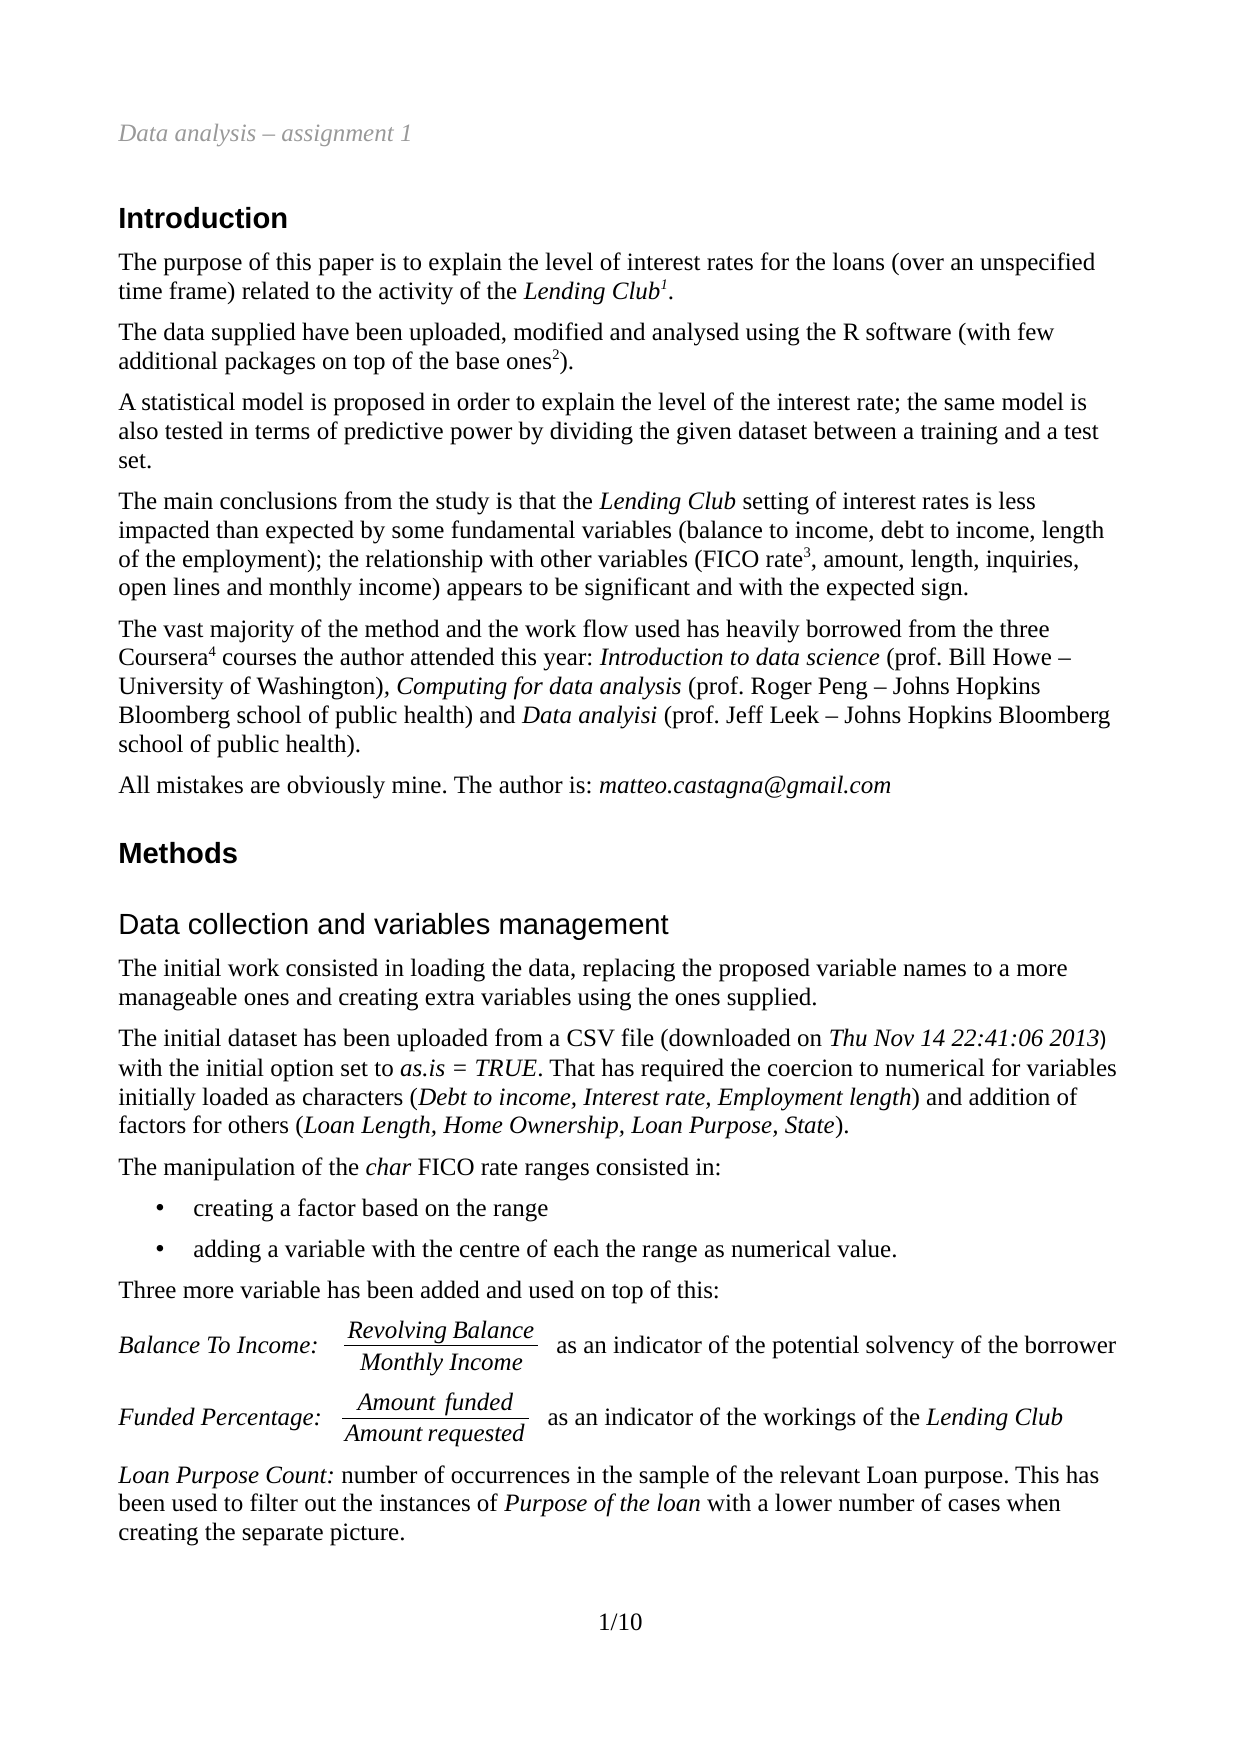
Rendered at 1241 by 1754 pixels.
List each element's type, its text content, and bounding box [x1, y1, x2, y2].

text The purpose of this paper is to explain the level of interest rates for the loans (over an unspecified time frame) related to the activity of the Lending Club. [118, 247, 1122, 305]
text with the initial option set to as.is = TRUE. That has required the coercion to numerical for variables initially loaded as characters (Debt to income, Interest rate, Employment length) and addition of factors for others (Loan Length, Home Ownership, Loan Purpose, State). [118, 1053, 1122, 1139]
list adding a variable with the centre of each the range as numerical value. [156, 1234, 1122, 1263]
list creating a factor based on the range [156, 1193, 1122, 1222]
subtitle Introduction [118, 201, 1122, 235]
text The main conclusions from the study is that the Lending Club setting of interest rates is less impacted than expected by some fundamental variables (balance to income, debt to income, length of the employment); the relationship with other variables (FICO rate, amount, length, inquiries, open lines and monthly income) appears to be significant and with the expected sign. [118, 486, 1122, 601]
text Loan Purpose Count: number of occurrences in the sample of the relevant Loan purpose. This has been used to filter out the instances of Purpose of the loan with a lower number of cases when creating the separate picture. [118, 1460, 1122, 1546]
text The data supplied have been uploaded, modified and analysed using the R software (with few additional packages on top of the base ones). [118, 317, 1122, 375]
text A statistical model is proposed in order to explain the level of the interest rate; the same model is also tested in terms of predictive power by dividing the given dataset between a training and a test set. [118, 387, 1122, 474]
subtitle Methods [118, 836, 1122, 870]
text The manipulation of the char FICO rate ranges consisted in: [118, 1152, 1122, 1180]
text All mistakes are obviously mine. The author is: matteo.castagna@gmail.com [118, 770, 1122, 799]
text Balance To Income: as an indicator of the potential solvency of the borrower [118, 1317, 1122, 1376]
text The initial dataset has been uploaded from a CSV file (downloaded on Thu Nov 14 22:41:06 2013) [118, 1023, 1122, 1053]
subtitle Data collection and variables management [118, 907, 1122, 941]
text The vast majority of the method and the work flow used has heavily borrowed from the three Coursera courses the author attended this year: Introduction to data science (prof. Bill Howe – University of Washington), Computing for data analysis (prof. Roger Peng – Johns Hopkins Bloomberg school of public health) and Data analyisi (prof. Jeff Leek – Johns Hopkins Bloomberg school of public health). [118, 614, 1122, 757]
text Funded Percentage:as an indicator of the workings of the Lending Club [118, 1388, 1122, 1447]
text Three more variable has been added and used on top of this: [118, 1275, 1122, 1304]
text The initial work consisted in loading the data, replacing the proposed variable names to a more manageable ones and creating extra variables using the ones supplied. [118, 953, 1122, 1011]
